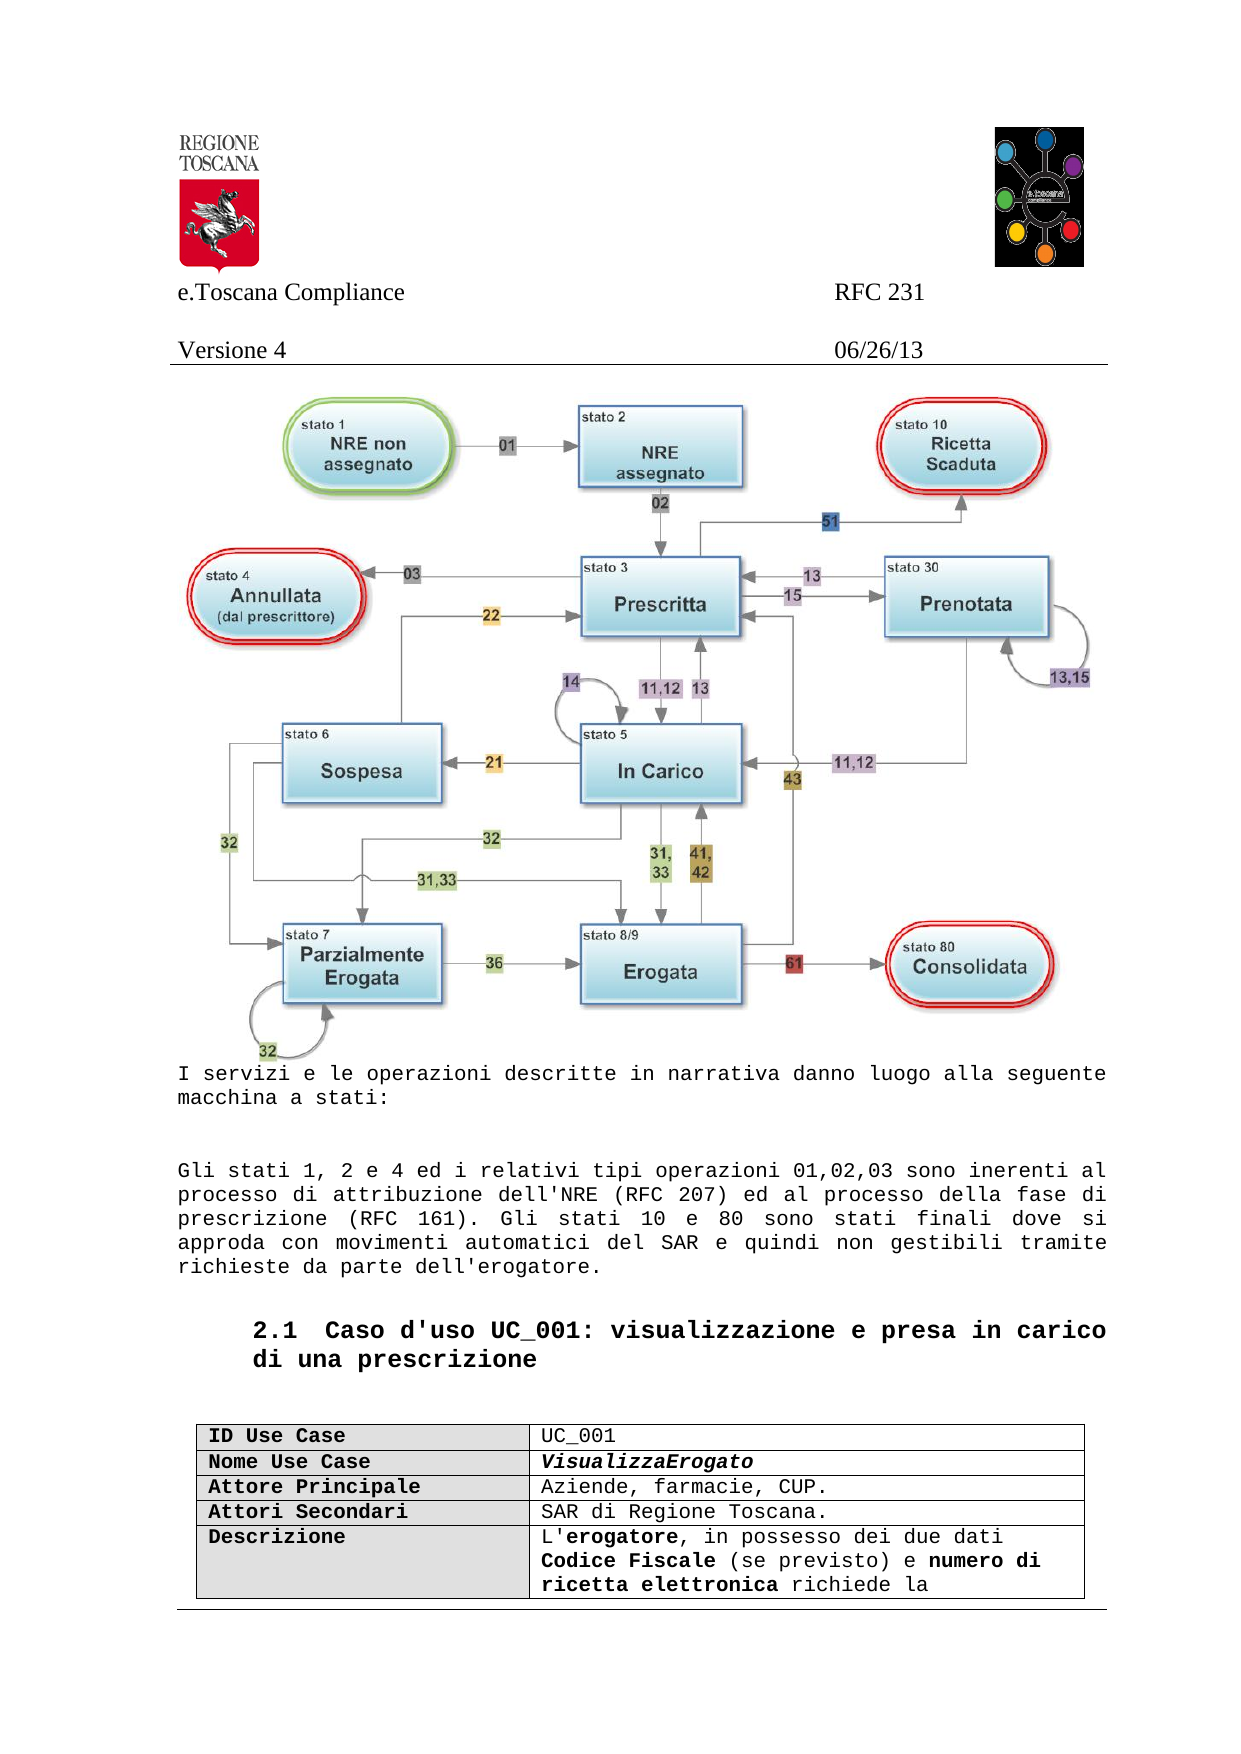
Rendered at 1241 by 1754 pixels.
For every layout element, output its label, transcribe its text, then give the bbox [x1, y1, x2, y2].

table_cell SAR di Regione Toscana. [530, 1501, 1084, 1525]
table_cell VisualizzaErogato [530, 1451, 1084, 1475]
table_header ID Use Case [197, 1425, 529, 1450]
table_header UC_001 [530, 1425, 1084, 1450]
table_cell Attori Secondari [197, 1501, 529, 1525]
subtitle Caso d'uso UC_001: visualizzazione e presa in carico di una prescrizione [252, 1317, 1107, 1374]
table_cell Aziende, farmacie, CUP. [530, 1476, 1084, 1500]
table_cell Attore Principale [197, 1476, 529, 1500]
picture [177, 393, 1108, 1064]
table_cell L'erogatore, in possesso dei due dati Codice Fiscale (se previsto) e numero di ricetta elettronica richiede la [530, 1526, 1084, 1598]
text Gli stati 1, 2 e 4 ed i relativi tipi operazioni 01,02,03 sono inerenti al processo di attribuzione dell'NRE (RFC 207) ed al processo della fase di prescrizione (RFC 161). Gli stati 10 e 80 sono stati finali dove si approda con movimenti automatici del SAR e quindi non gestibili tramite richieste da parte dell'erogatore. [177, 1160, 1107, 1280]
table_cell Nome Use Case [197, 1451, 529, 1475]
picture [178, 133, 260, 277]
table_cell Descrizione [197, 1526, 529, 1598]
text I servizi e le operazioni descritte in narrativa danno luogo alla seguente macchina a stati: [177, 1064, 1107, 1111]
